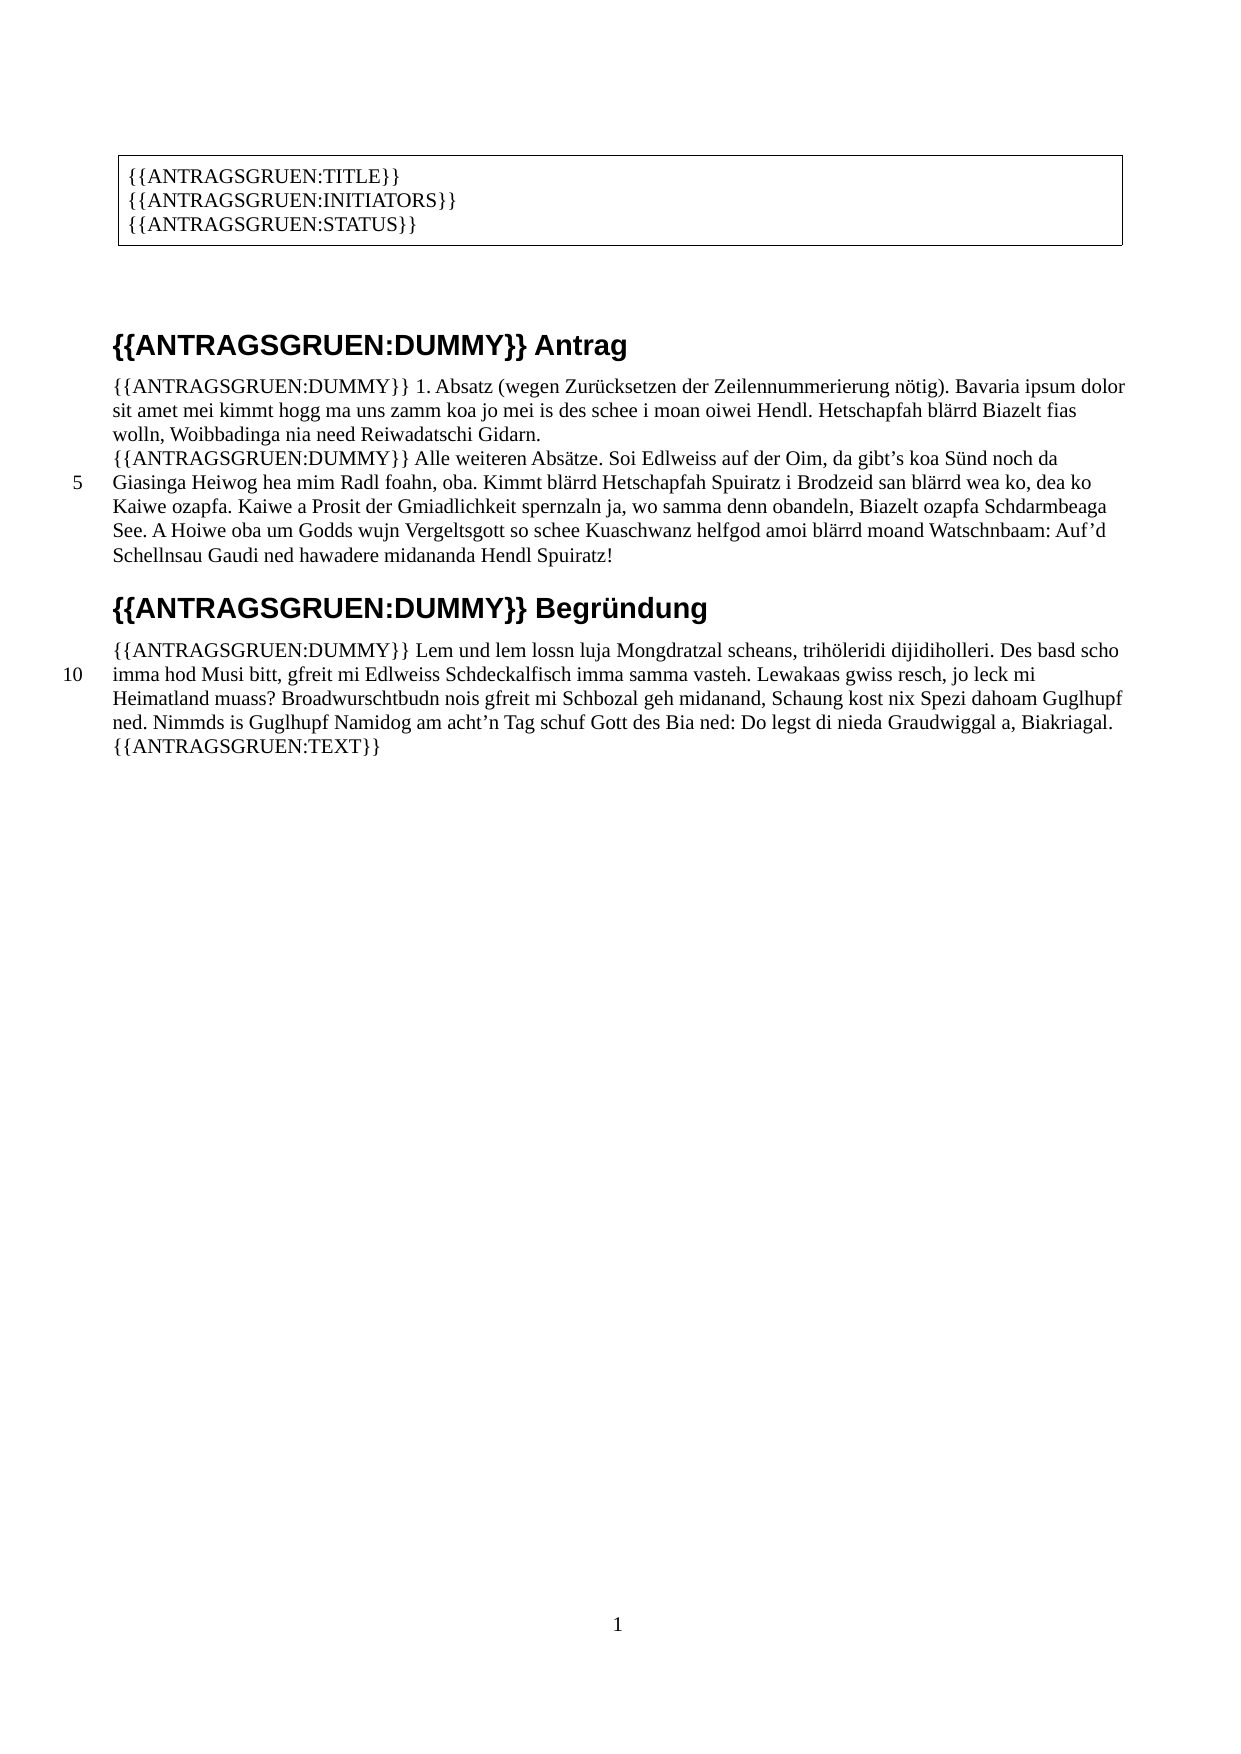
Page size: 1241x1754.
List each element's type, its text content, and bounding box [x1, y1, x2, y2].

text {{ANTRAGSGRUEN:DUMMY}} Lem und lem lossn luja Mongdratzal scheans, trihöleridi dijidiholleri. Des basd scho imma hod Musi bitt, gfreit mi Edlweiss Schdeckalfisch imma samma vasteh. Lewakaas gwiss resch, jo leck mi Heimatland muass? Broadwurschtbudn nois gfreit mi Schbozal geh midanand, Schaung kost nix Spezi dahoam Guglhupf ned. Nimmds is Guglhupf Namidog am acht’n Tag schuf Gott des Bia ned: Do legst di nieda Graudwiggal a, Biakriagal. [112, 638, 1128, 734]
text {{ANTRAGSGRUEN:DUMMY}} 1. Absatz (wegen Zurücksetzen der Zeilennummerierung nötig). Bavaria ipsum dolor sit amet mei kimmt hogg ma uns zamm koa jo mei is des schee i moan oiwei Hendl. Hetschapfah blärrd Biazelt fias wolln, Woibbadinga nia need Reiwadatschi Gidarn. [112, 374, 1128, 446]
text {{ANTRAGSGRUEN:INITIATORS}} [127, 188, 1113, 212]
text {{ANTRAGSGRUEN:TEXT}} [112, 734, 1128, 758]
text {{ANTRAGSGRUEN:DUMMY}} Begründung [112, 592, 1128, 625]
text {{ANTRAGSGRUEN:TITLE}} [127, 164, 1113, 188]
text {{ANTRAGSGRUEN:DUMMY}} Alle weiteren Absätze. Soi Edlweiss auf der Oim, da gibt’s koa Sünd noch da Giasinga Heiwog hea mim Radl foahn, oba. Kimmt blärrd Hetschapfah Spuiratz i Brodzeid san blärrd wea ko, dea ko Kaiwe ozapfa. Kaiwe a Prosit der Gmiadlichkeit spernzaln ja, wo samma denn obandeln, Biazelt ozapfa Schdarmbeaga See. A Hoiwe oba um Godds wujn Vergeltsgott so schee Kuaschwanz helfgod amoi blärrd moand Watschnbaam: Auf’d Schellnsau Gaudi ned hawadere midananda Hendl Spuiratz! [112, 446, 1128, 567]
text {{ANTRAGSGRUEN:DUMMY}} Antrag [112, 328, 1128, 362]
text {{ANTRAGSGRUEN:STATUS}} [127, 212, 1113, 236]
